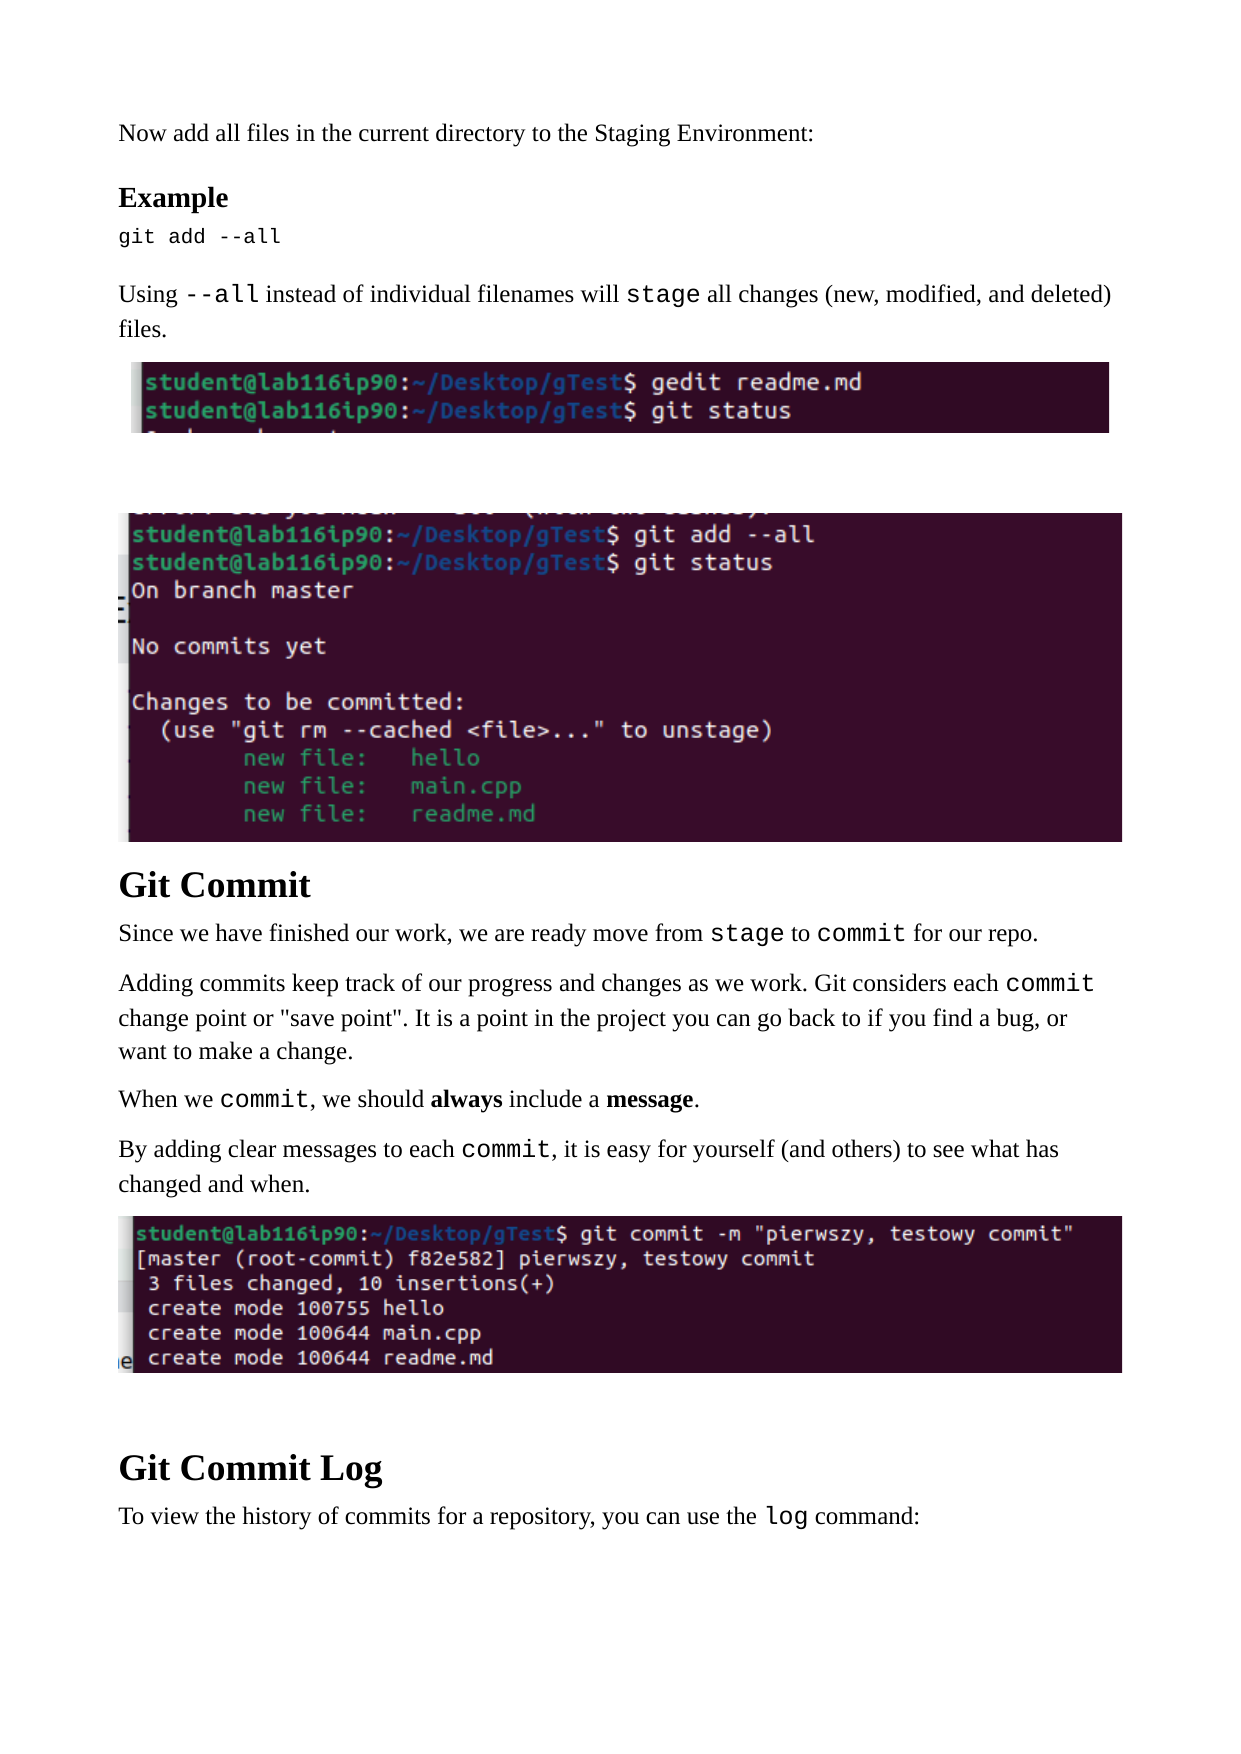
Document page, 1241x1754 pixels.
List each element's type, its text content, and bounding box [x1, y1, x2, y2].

subtitle Git Commit [118, 862, 1122, 906]
text Now add all files in the current directory to the Staging Environment: [118, 118, 1122, 147]
text By adding clear messages to each commit, it is easy for yourself (and others) to see what has changed and when. [118, 1134, 1122, 1198]
picture [118, 513, 1123, 842]
picture [118, 1216, 1123, 1373]
text When we commit, we should always include a message. [118, 1084, 1122, 1114]
text Since we have finished our work, we are ready move from stage to commit for our repo. [118, 918, 1122, 949]
text Adding commits keep track of our progress and changes as we work. Git considers each commit change point or "save point". It is a point in the project you can go back to if you find a bug, or want to make a change. [118, 968, 1122, 1065]
subtitle Git Commit Log [118, 1446, 1122, 1489]
subtitle Example [118, 180, 1122, 214]
text git add --all [118, 226, 1122, 250]
picture [131, 362, 1110, 433]
text To view the history of commits for a repository, you can use the log command: [118, 1501, 1122, 1532]
text Using --all instead of individual filenames will stage all changes (new, modified, and deleted) files. [118, 279, 1122, 343]
